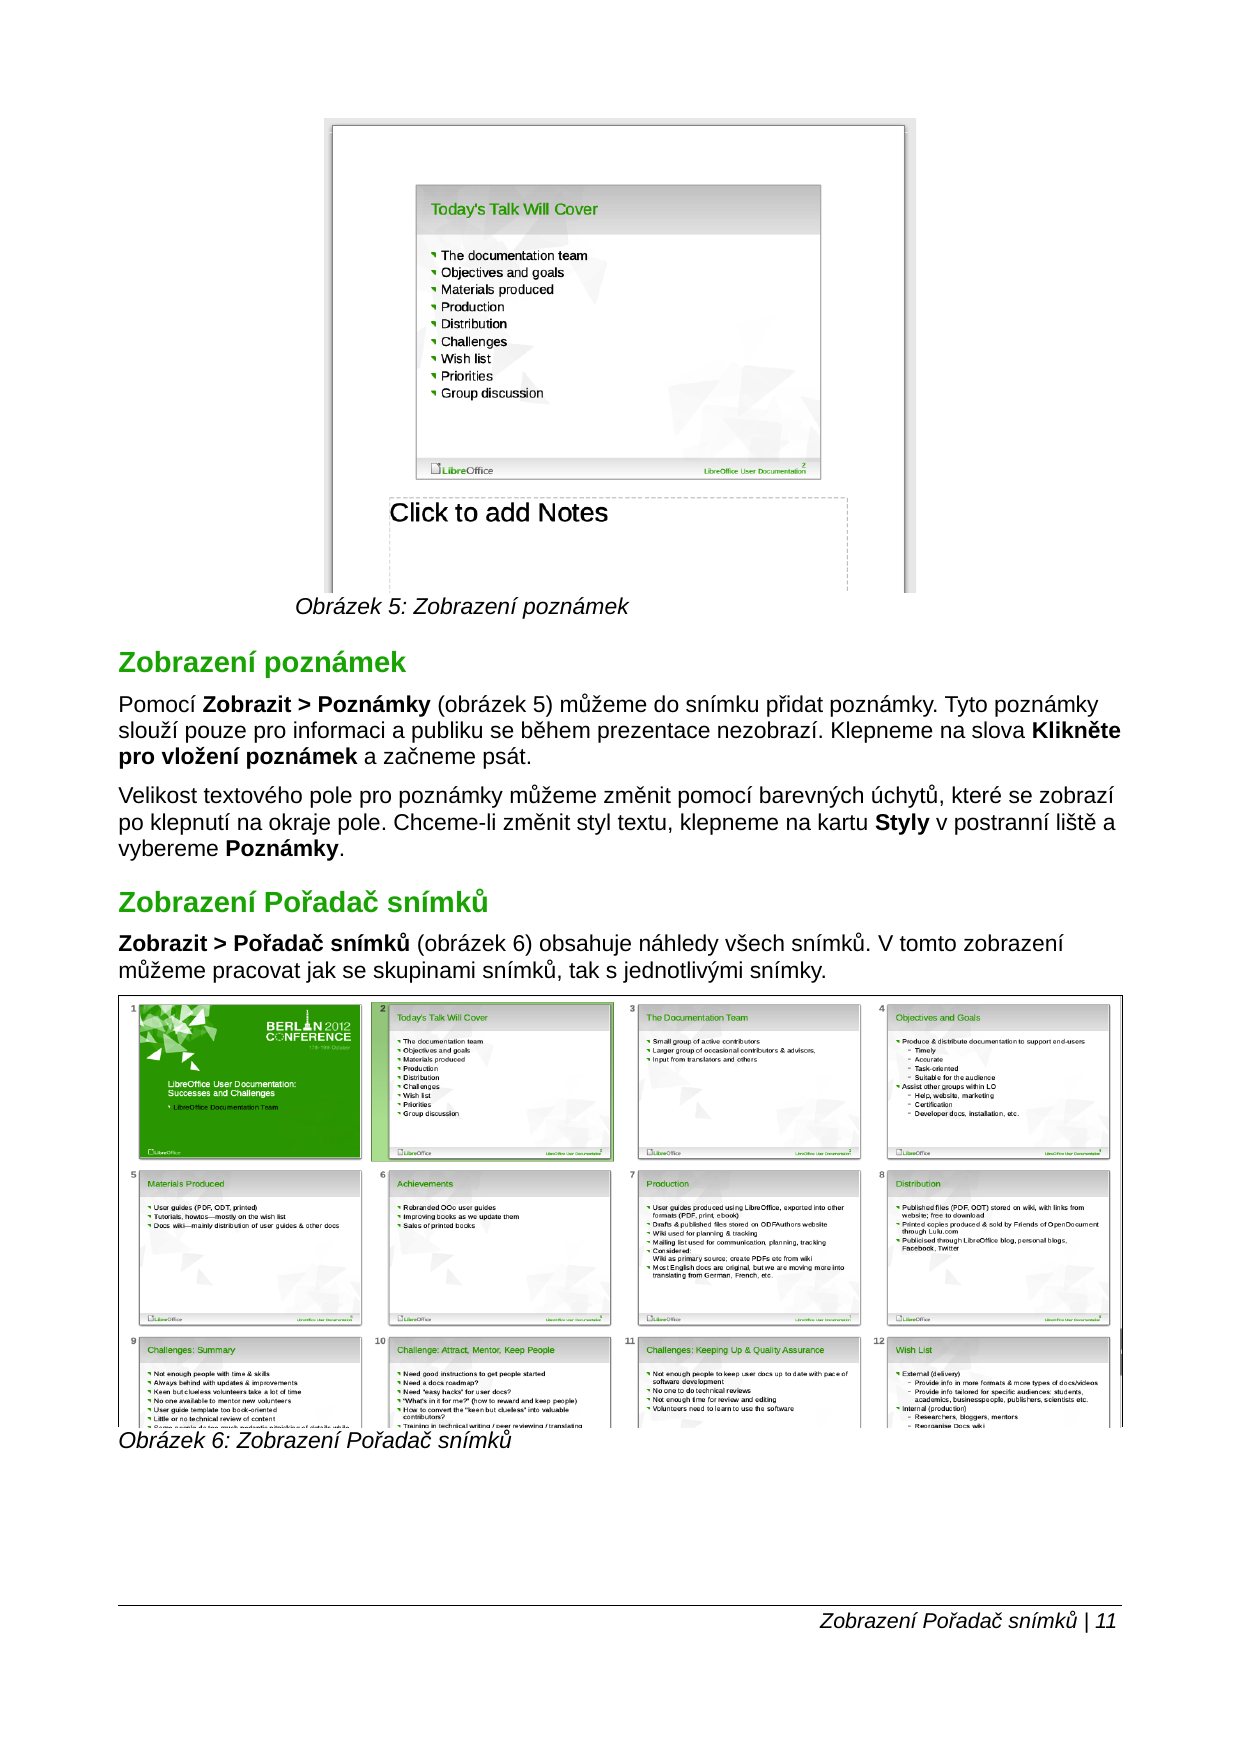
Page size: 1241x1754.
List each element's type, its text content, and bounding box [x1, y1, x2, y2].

subtitle Zobrazení poznámek [118, 645, 1122, 679]
text Velikost textového pole pro poznámky můžeme změnit pomocí barevných úchytů, které se zobrazí po klepnutí na okraje pole. Chceme-li změnit styl textu, klepneme na kartu Styly v postranní liště a vybereme Poznámky. [118, 782, 1122, 861]
text Zobrazit > Pořadač snímků (obrázek 6) obsahuje náhledy všech snímků. V tomto zobrazení můžeme pracovat jak se skupinami snímků, tak s jednotlivými snímky. [118, 930, 1122, 983]
picture [118, 996, 1122, 1428]
text Pomocí Zobrazit > Poznámky (obrázek 5) můžeme do snímku přidat poznámky. Tyto poznámky slouží pouze pro informaci a publiku se během prezentace nezobrazí. Klepneme na slova Klikněte pro vložení poznámek a začneme psát. [118, 691, 1122, 770]
subtitle Zobrazení Pořadač snímků [118, 885, 1122, 918]
text Obrázek 5: Zobrazení poznámek [295, 118, 945, 619]
text Obrázek 6: Zobrazení Pořadač snímků [118, 1428, 1122, 1453]
picture [324, 118, 917, 593]
